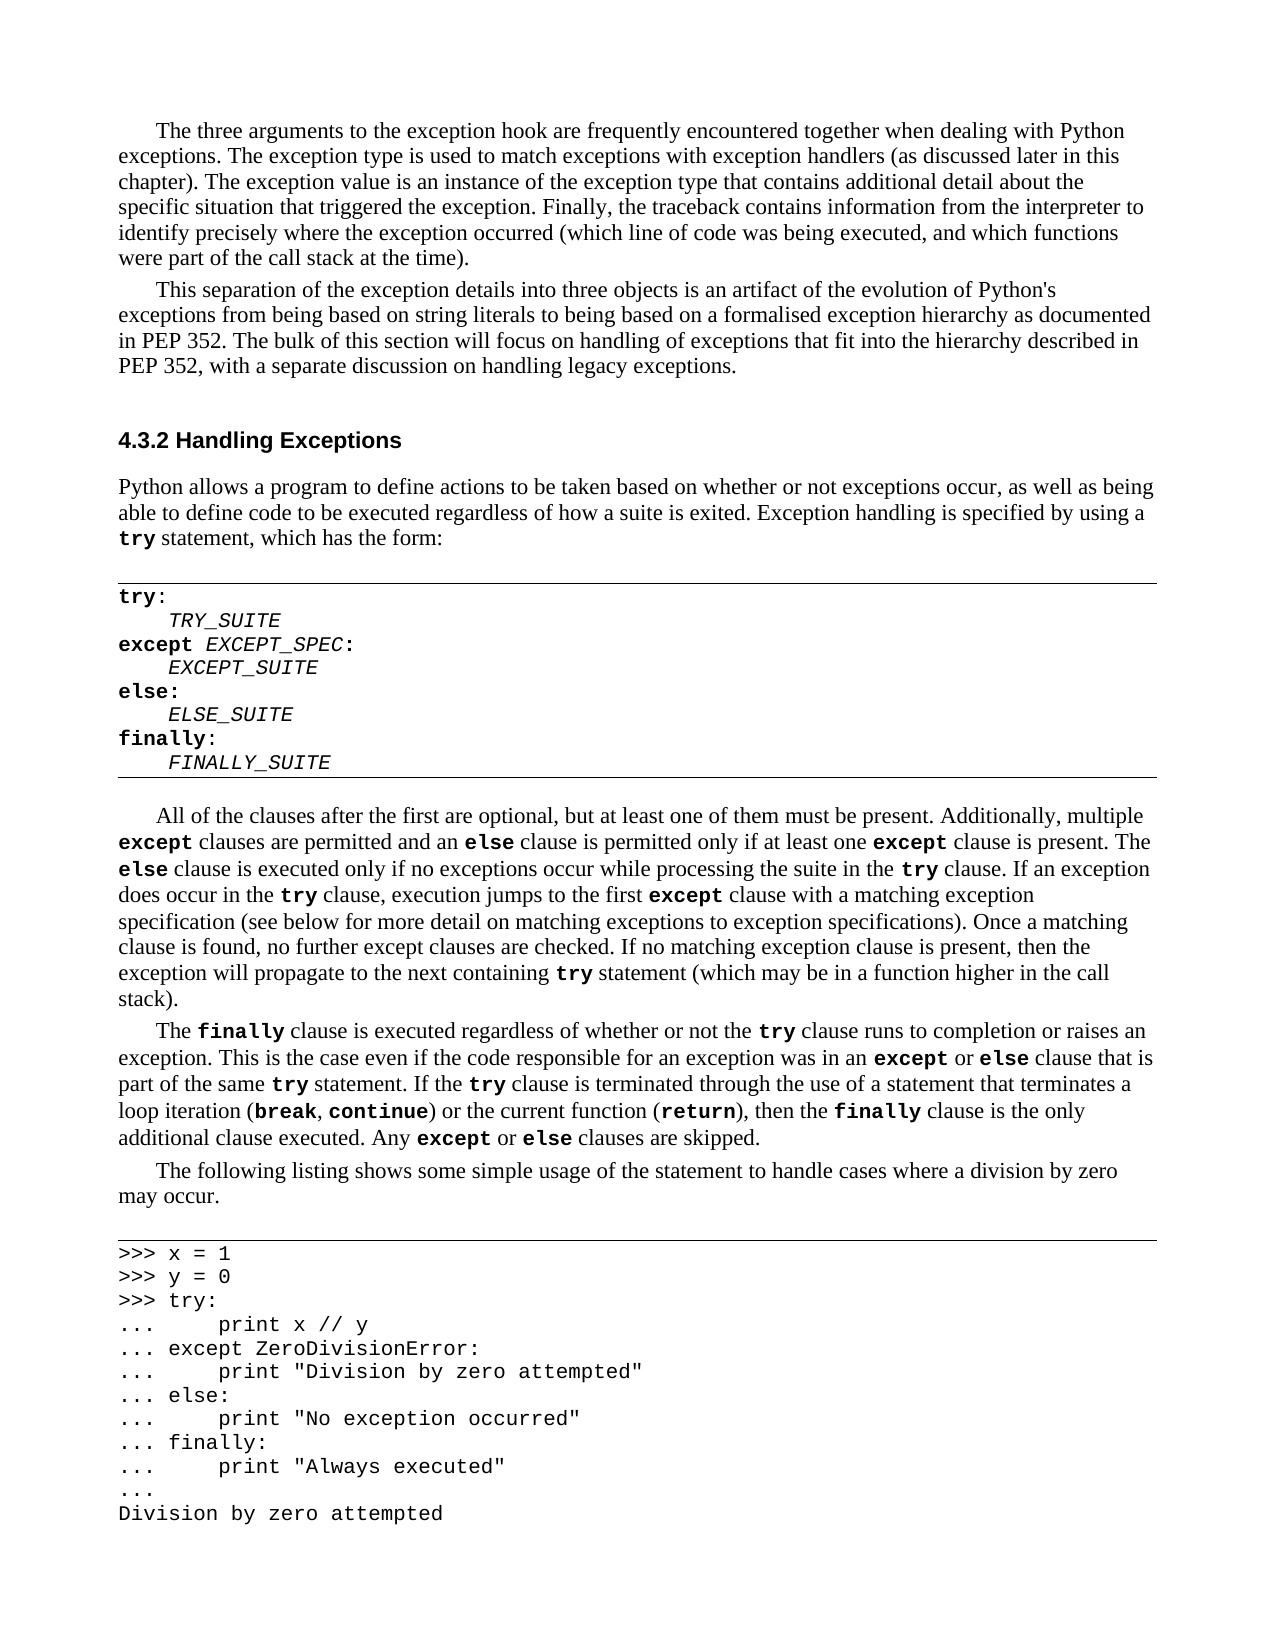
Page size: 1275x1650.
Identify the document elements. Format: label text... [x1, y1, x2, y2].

text Division by zero attempted [118, 1503, 1157, 1527]
text ... [118, 1479, 1157, 1503]
text ... finally: [118, 1432, 1157, 1456]
text >>> x = 1 [118, 1241, 1157, 1267]
text finally: [118, 728, 1157, 752]
text The three arguments to the exception hook are frequently encountered together when dealing with Python exceptions. The exception type is used to match exceptions with exception handlers (as discussed later in this chapter). The exception value is an instance of the exception type that contains additional detail about the specific situation that triggered the exception. Finally, the traceback contains information from the interpreter to identify precisely where the exception occurred (which line of code was being executed, and which functions were part of the call stack at the time). [118, 118, 1157, 271]
text else: [118, 681, 1157, 704]
text >>> try: [118, 1290, 1157, 1314]
text ... print x // y [118, 1314, 1157, 1337]
text The finally clause is executed regardless of whether or not the try clause runs to completion or raises an exception. This is the case even if the code responsible for an exception was in an except or else clause that is part of the same try statement. If the try clause is terminated through the use of a statement that terminates a loop iteration (break, continue) or the current function (return), then the finally clause is the only additional clause executed. Any except or else clauses are skipped. [118, 1018, 1157, 1151]
text ... print "Division by zero attempted" [118, 1361, 1157, 1385]
text >>> y = 0 [118, 1267, 1157, 1290]
text The following listing shows some simple usage of the statement to handle cases where a division by zero may occur. [118, 1158, 1157, 1208]
subtitle 4.3.2 Handling Exceptions [118, 422, 1157, 453]
text ... except ZeroDivisionError: [118, 1337, 1157, 1361]
text ELSE_SUITE [118, 704, 1157, 728]
text FINALLY_SUITE [118, 752, 1157, 777]
text ... else: [118, 1385, 1157, 1408]
text except EXCEPT_SPEC: [118, 633, 1157, 657]
text This separation of the exception details into three objects is an artifact of the evolution of Python's exceptions from being based on string literals to being based on a formalised exception hierarchy as documented in PEP 352. The bulk of this section will focus on handling of exceptions that fit into the hierarchy described in PEP 352, with a separate discussion on handling legacy exceptions. [118, 277, 1157, 378]
text Python allows a program to define actions to be taken based on whether or not exceptions occur, as well as being able to define code to be executed regardless of how a suite is exited. Exception handling is specified by using a try statement, which has the form: [118, 474, 1157, 552]
text ... print "Always executed" [118, 1456, 1157, 1479]
text EXCEPT_SUITE [118, 657, 1157, 681]
text All of the clauses after the first are optional, but at least one of them must be present. Additionally, multiple except clauses are permitted and an else clause is permitted only if at least one except clause is present. The else clause is executed only if no exceptions occur while processing the suite in the try clause. If an exception does occur in the try clause, execution jumps to the first except clause with a matching exception specification (see below for more detail on matching exceptions to exception specifications). Once a matching clause is found, no further except clauses are checked. If no matching exception clause is present, then the exception will propagate to the next containing try statement (which may be in a function higher in the call stack). [118, 803, 1157, 1012]
text try: [118, 584, 1157, 610]
text TRY_SUITE [118, 610, 1157, 633]
text ... print "No exception occurred" [118, 1408, 1157, 1432]
